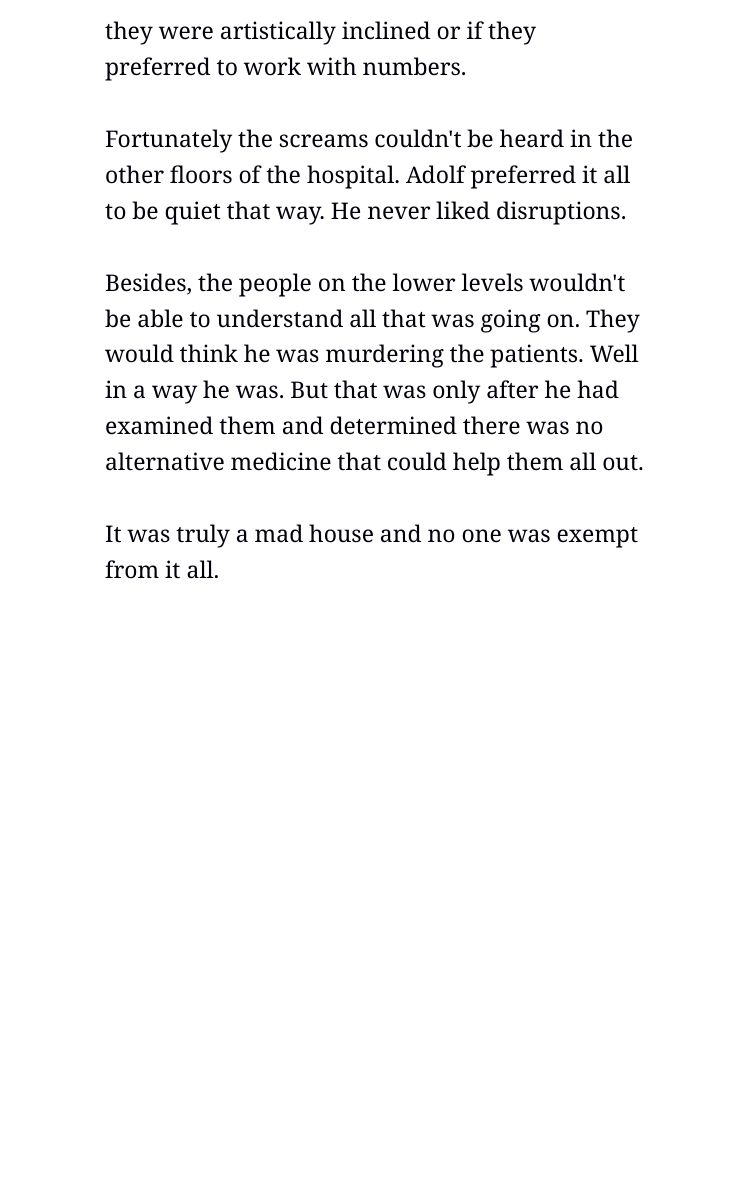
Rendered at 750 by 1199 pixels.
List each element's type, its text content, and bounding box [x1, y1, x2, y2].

text they were artistically inclined or if they preferred to work with numbers. [105, 15, 645, 82]
text Fortunately the screams couldn't be heard in the other floors of the hospital. Adolf preferred it all to be quiet that way. He never liked disruptions. [105, 123, 645, 226]
text It was truly a mad house and no one was exempt from it all. [105, 518, 645, 585]
text Besides, the people on the lower levels wouldn't be able to understand all that was going on. They would think he was murdering the patients. Well in a way he was. But that was only after he had examined them and determined there was no alternative medicine that could help them all out. [105, 267, 645, 477]
